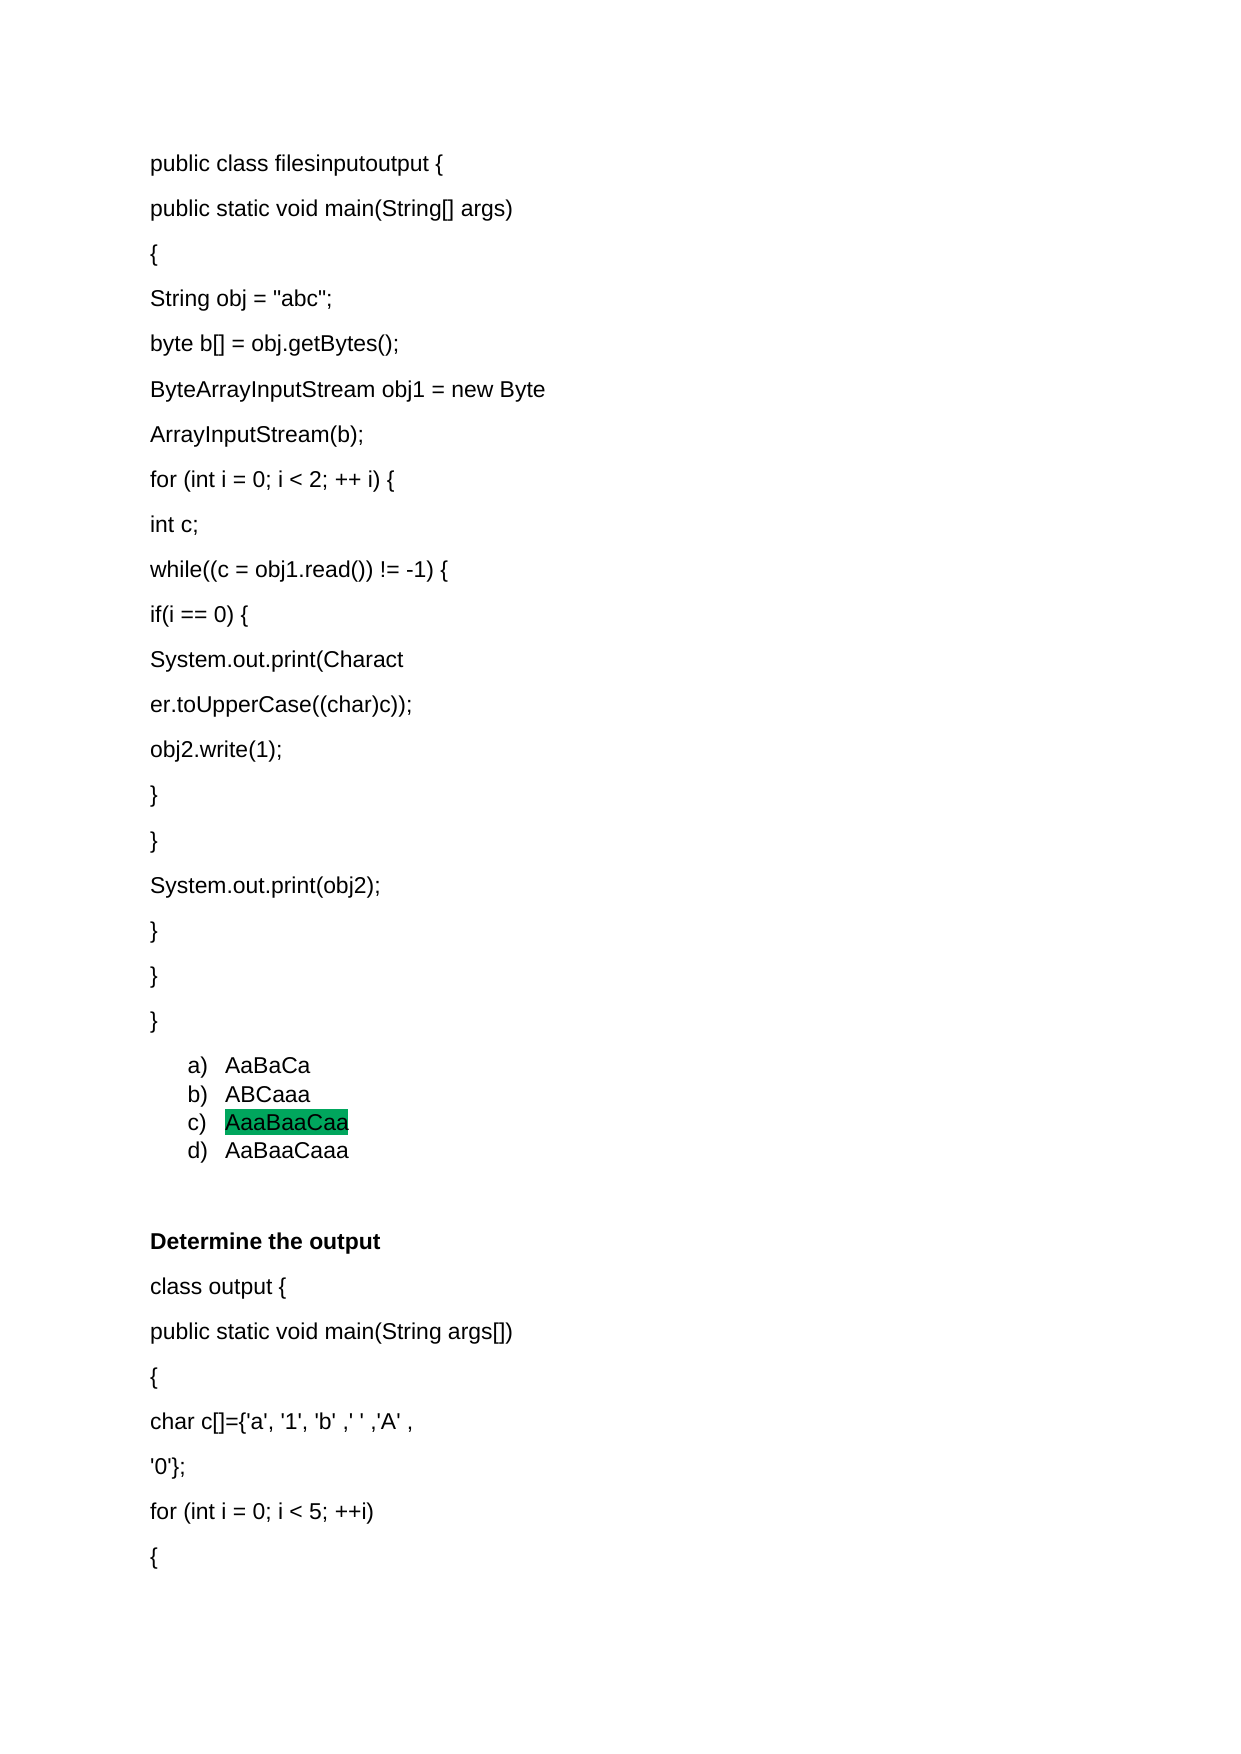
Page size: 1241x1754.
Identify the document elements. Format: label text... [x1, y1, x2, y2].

text ArrayInputStream(b); [150, 421, 1090, 447]
list AaaBaaCaa [187, 1109, 1090, 1135]
text String obj = "abc"; [150, 285, 1090, 312]
list ABCaaa [187, 1081, 1090, 1107]
text for (int i = 0; i < 5; ++i) [150, 1498, 1090, 1524]
text } [150, 781, 1090, 808]
text public static void main(String[] args) [150, 195, 1090, 221]
text obj2.write(1); [150, 736, 1090, 763]
text er.toUpperCase((char)c)); [150, 691, 1090, 718]
text public static void main(String args[]) [150, 1318, 1090, 1344]
text Determine the output [150, 1228, 1090, 1254]
text ByteArrayInputStream obj1 = new Byte [150, 376, 1090, 402]
text } [150, 917, 1090, 943]
text System.out.print(Charact [150, 646, 1090, 672]
text { [150, 240, 1090, 267]
text class output { [150, 1273, 1090, 1299]
text { [150, 1363, 1090, 1389]
text } [150, 827, 1090, 853]
text } [150, 962, 1090, 988]
text int c; [150, 511, 1090, 537]
text public class filesinputoutput { [150, 150, 1090, 176]
text } [150, 1007, 1090, 1033]
list AaBaaCaaa [187, 1137, 1090, 1164]
text byte b[] = obj.getBytes(); [150, 330, 1090, 357]
text { [150, 1543, 1090, 1570]
text '0'}; [150, 1453, 1090, 1479]
text while((c = obj1.read()) != -1) { [150, 556, 1090, 582]
list AaBaCa [187, 1052, 1090, 1078]
text System.out.print(obj2); [150, 872, 1090, 898]
text char c[]={'a', '1', 'b' ,' ' ,'A' , [150, 1408, 1090, 1434]
text for (int i = 0; i < 2; ++ i) { [150, 466, 1090, 492]
text if(i == 0) { [150, 601, 1090, 627]
